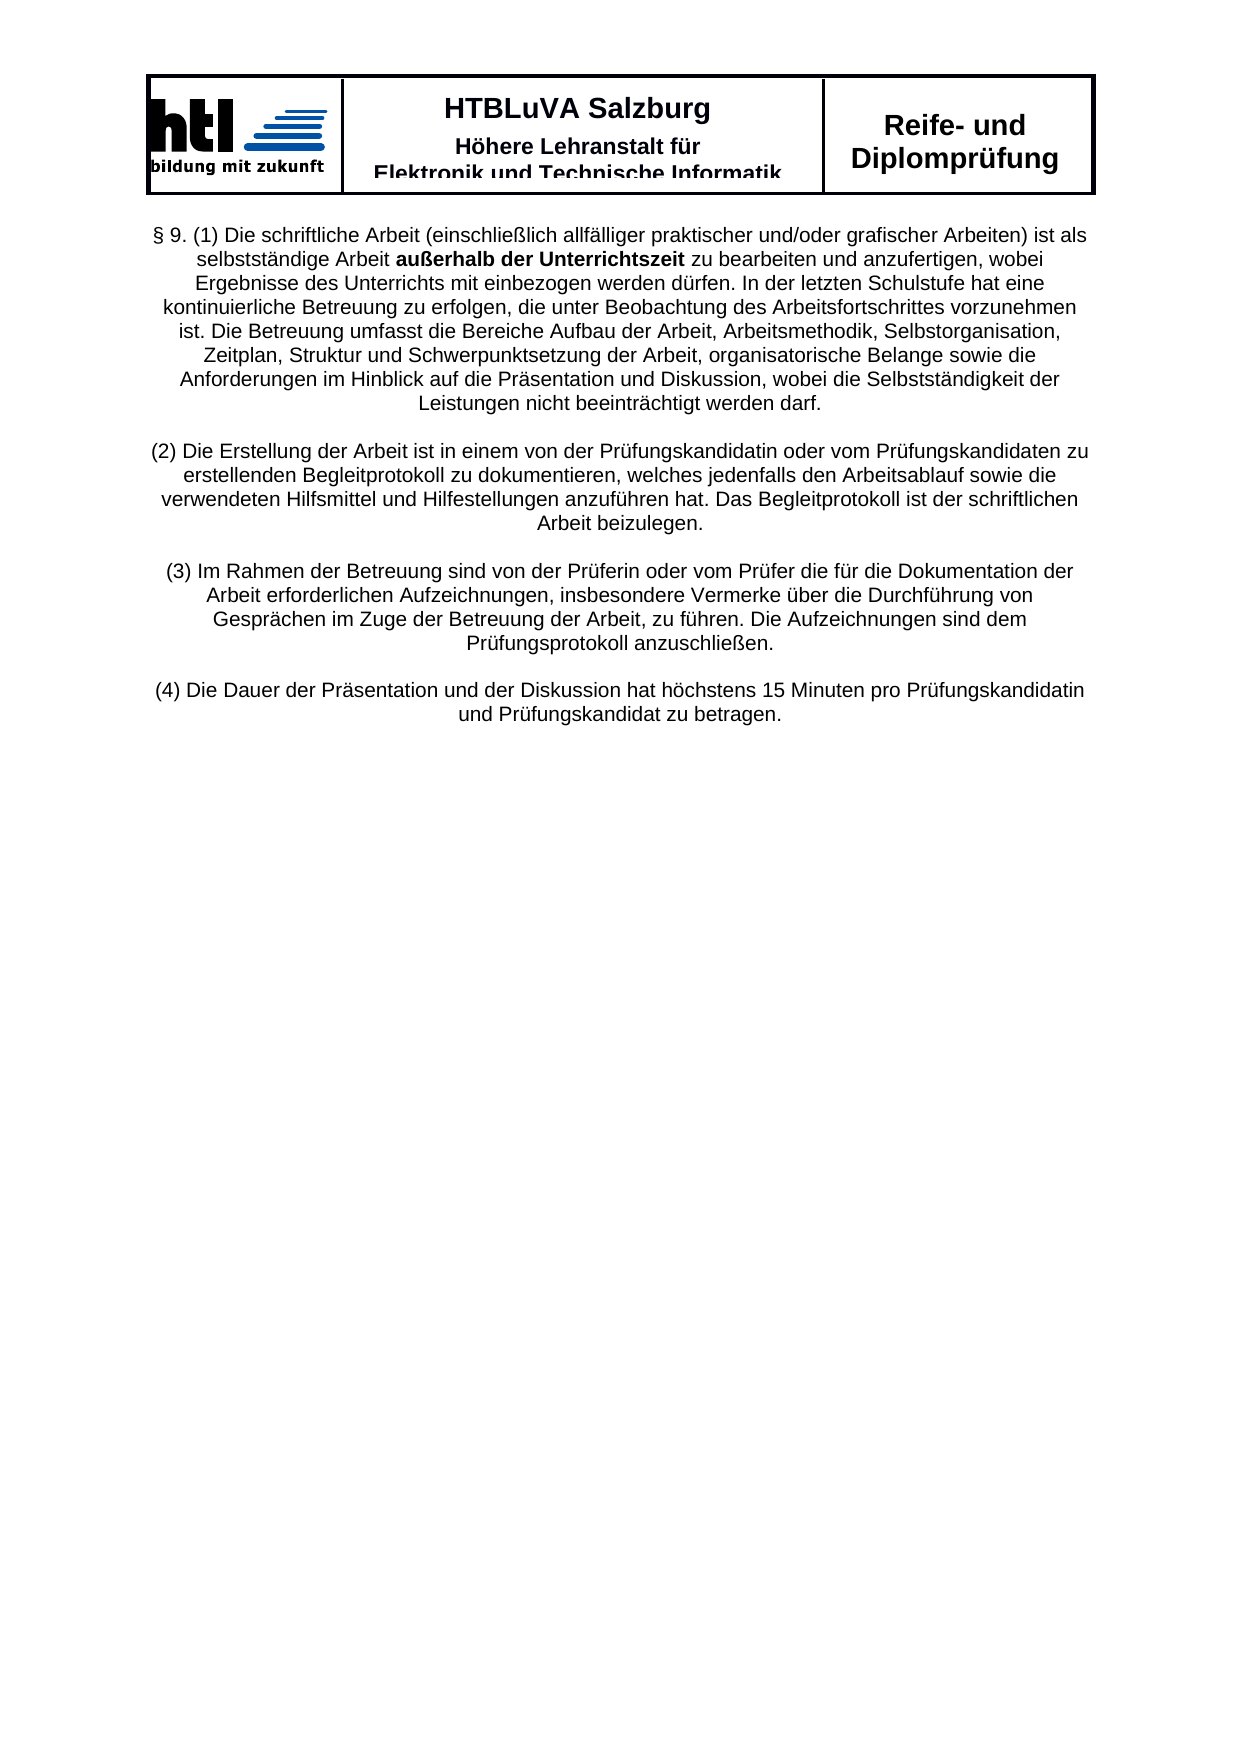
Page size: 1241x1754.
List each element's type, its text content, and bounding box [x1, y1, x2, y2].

text (4) Die Dauer der Präsentation und der Diskussion hat höchstens 15 Minuten pro Prüfungskandidatin und Prüfungskandidat zu betragen. [148, 678, 1093, 726]
text (3) Im Rahmen der Betreuung sind von der Prüferin oder vom Prüfer die für die Dokumentation der Arbeit erforderlichen Aufzeichnungen, insbesondere Vermerke über die Durchführung von Gesprächen im Zuge der Betreuung der Arbeit, zu führen. Die Aufzeichnungen sind dem Prüfungsprotokoll anzuschließen. [148, 558, 1093, 654]
text (2) Die Erstellung der Arbeit ist in einem von der Prüfungskandidatin oder vom Prüfungskandidaten zu erstellenden Begleitprotokoll zu dokumentieren, welches jedenfalls den Arbeitsablauf sowie die verwendeten Hilfsmittel und Hilfestellungen anzuführen hat. Das Begleitprotokoll ist der schriftlichen Arbeit beizulegen. [148, 439, 1093, 534]
text § 9. (1) Die schriftliche Arbeit (einschließlich allfälliger praktischer und/oder grafischer Arbeiten) ist als selbstständige Arbeit außerhalb der Unterrichtszeit zu bearbeiten und anzufertigen, wobei Ergebnisse des Unterrichts mit einbezogen werden dürfen. In der letzten Schulstufe hat eine kontinuierliche Betreuung zu erfolgen, die unter Beobachtung des Arbeitsfortschrittes vorzunehmen ist. Die Betreuung umfasst die Bereiche Aufbau der Arbeit, Arbeitsmethodik, Selbstorganisation, Zeitplan, Struktur und Schwerpunktsetzung der Arbeit, organisatorische Belange sowie die Anforderungen im Hinblick auf die Präsentation und Diskussion, wobei die Selbstständigkeit der Leistungen nicht beeinträchtigt werden darf. [148, 223, 1093, 415]
